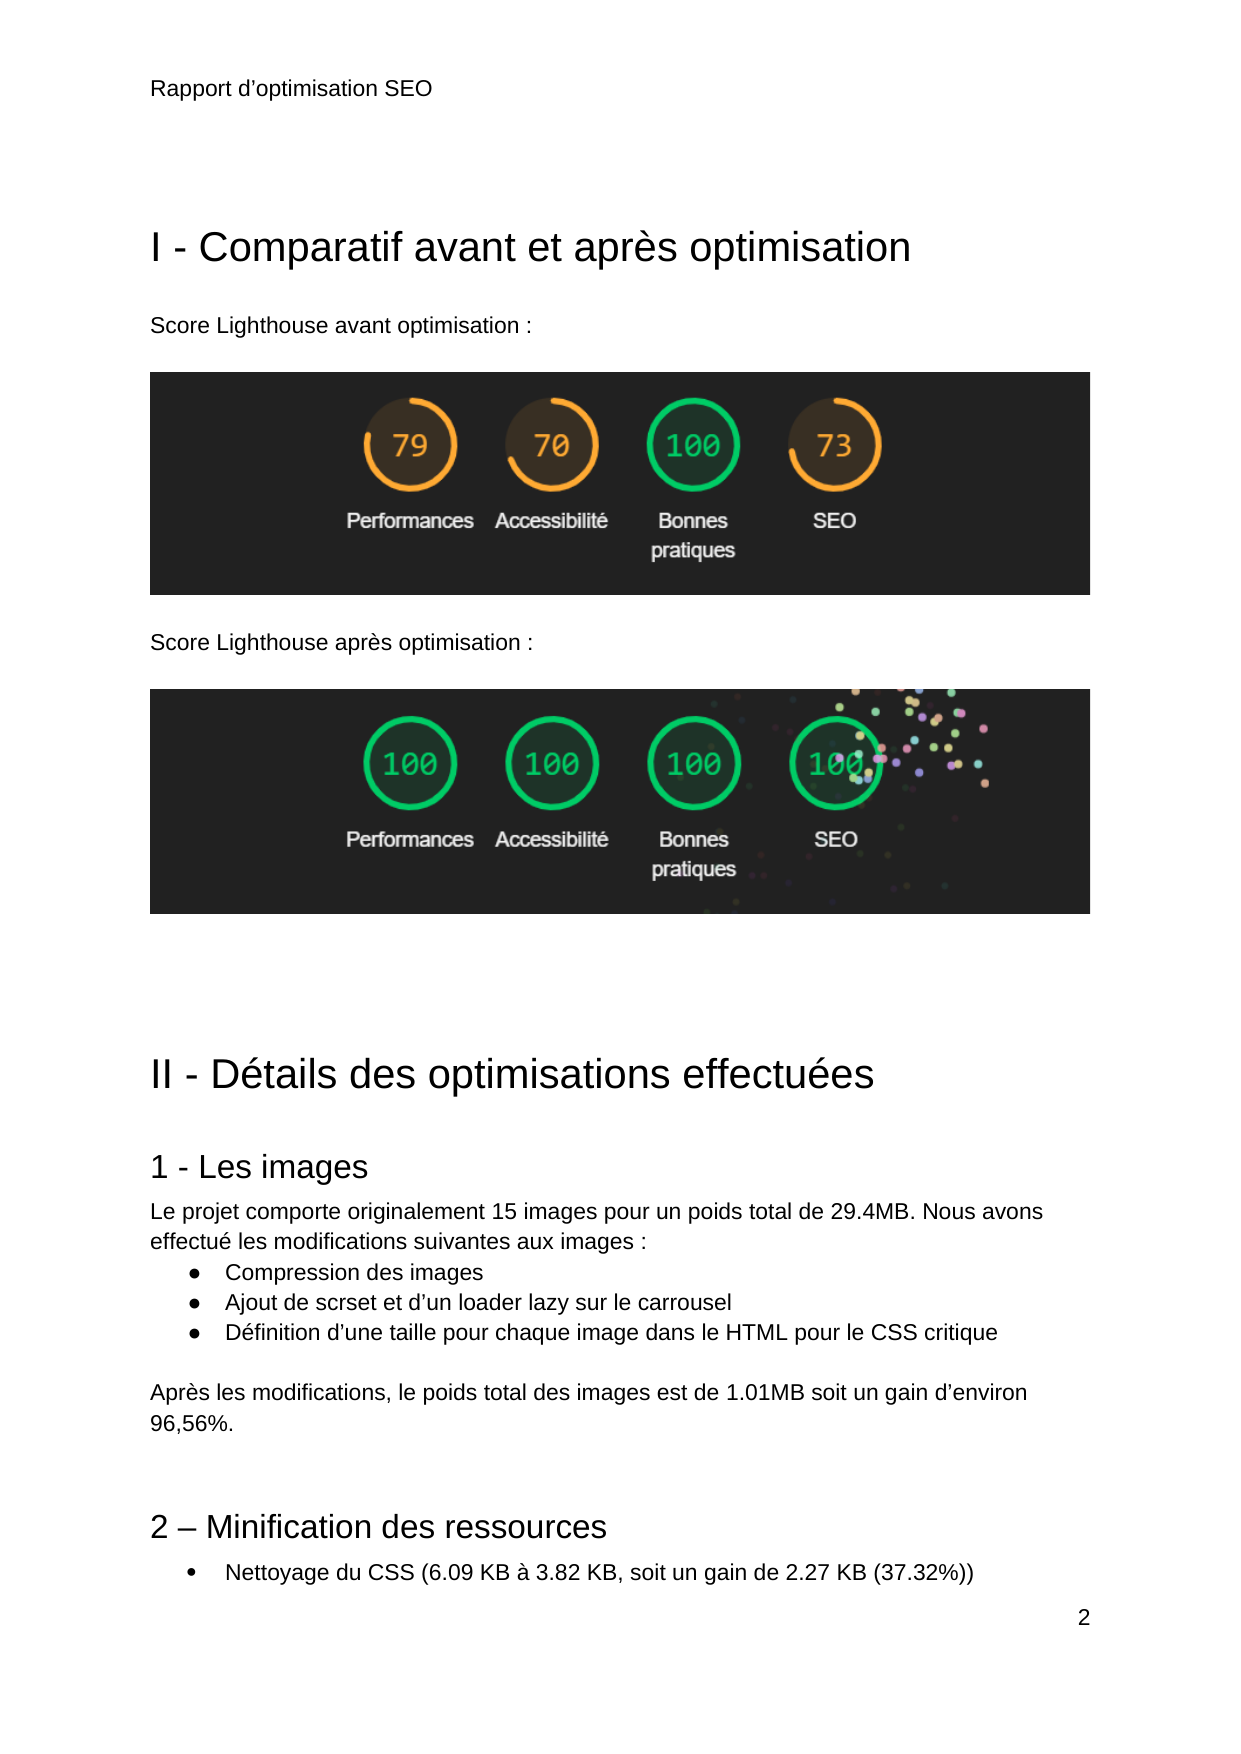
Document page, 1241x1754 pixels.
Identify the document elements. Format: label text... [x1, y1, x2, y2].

text Le projet comporte originalement 15 images pour un poids total de 29.4MB. Nous avons effectué les modifications suivantes aux images : [150, 1198, 1090, 1255]
list Ajout de scrset et d’un loader lazy sur le carrousel [187, 1289, 1090, 1315]
list Définition d’une taille pour chaque image dans le HTML pour le CSS critique [187, 1319, 1090, 1345]
subtitle 1 - Les images [150, 1147, 1090, 1186]
text Score Lighthouse avant optimisation : [150, 312, 1090, 339]
subtitle 2 – Minification des ressources [150, 1507, 1090, 1546]
list Compression des images [187, 1258, 1090, 1285]
list Nettoyage du CSS (6.09 KB à 3.82 KB, soit un gain de 2.27 KB (37.32%)) [187, 1558, 1090, 1585]
subtitle I - Comparatif avant et après optimisation [150, 222, 1090, 270]
subtitle II - Détails des optimisations effectuées [150, 1049, 1090, 1097]
text Score Lighthouse après optimisation : [150, 629, 1090, 655]
text Après les modifications, le poids total des images est de 1.01MB soit un gain d’environ 96,56%. [150, 1379, 1090, 1436]
